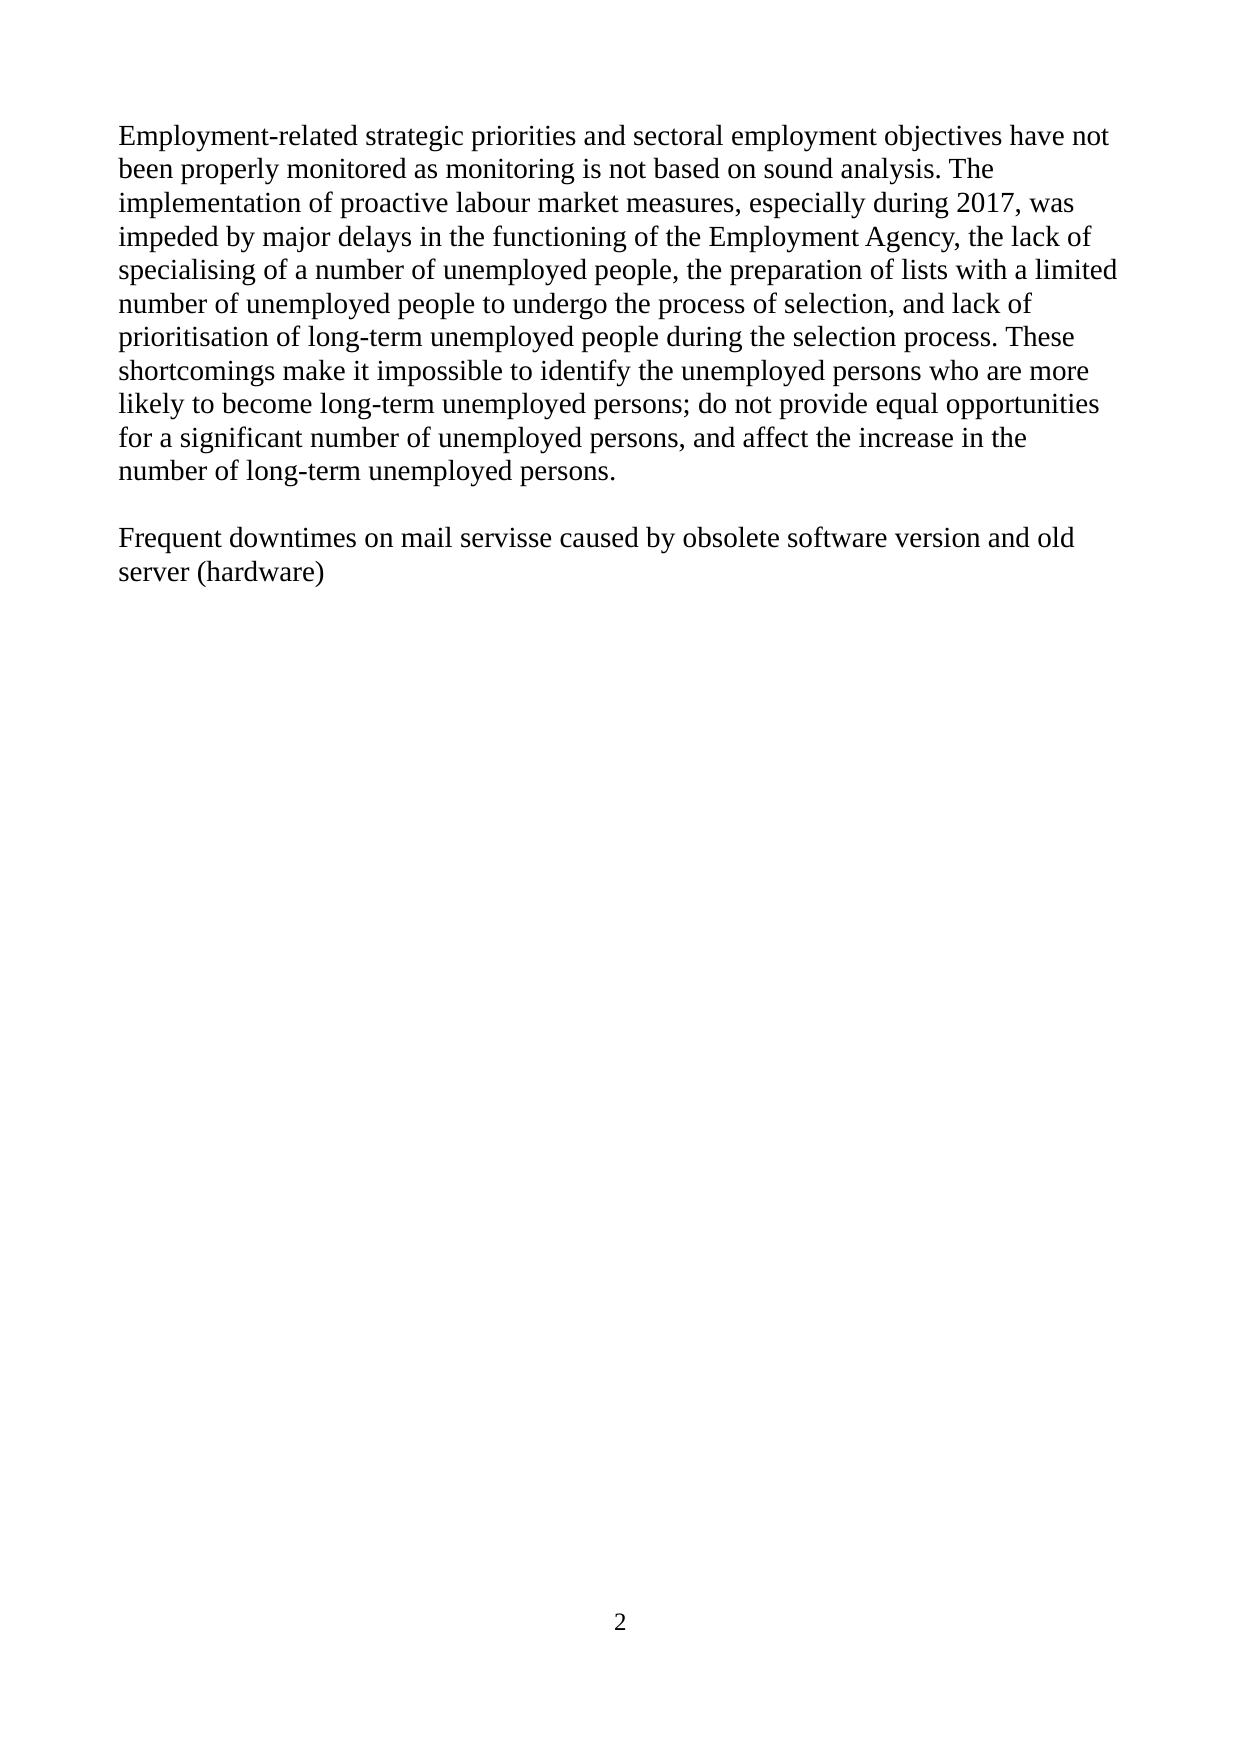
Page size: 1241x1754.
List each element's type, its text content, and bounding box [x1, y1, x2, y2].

text Frequent downtimes on mail servisse caused by obsolete software version and old server (hardware) [118, 521, 1122, 588]
text Employment-related strategic priorities and sectoral employment objectives have not been properly monitored as monitoring is not based on sound analysis. The implementation of proactive labour market measures, especially during 2017, was impeded by major delays in the functioning of the Employment Agency, the lack of specialising of a number of unemployed people, the preparation of lists with a limited number of unemployed people to undergo the process of selection, and lack of prioritisation of long-term unemployed people during the selection process. These shortcomings make it impossible to identify the unemployed persons who are more likely to become long-term unemployed persons; do not provide equal opportunities for a significant number of unemployed persons, and affect the increase in the number of long-term unemployed persons. [118, 118, 1122, 487]
